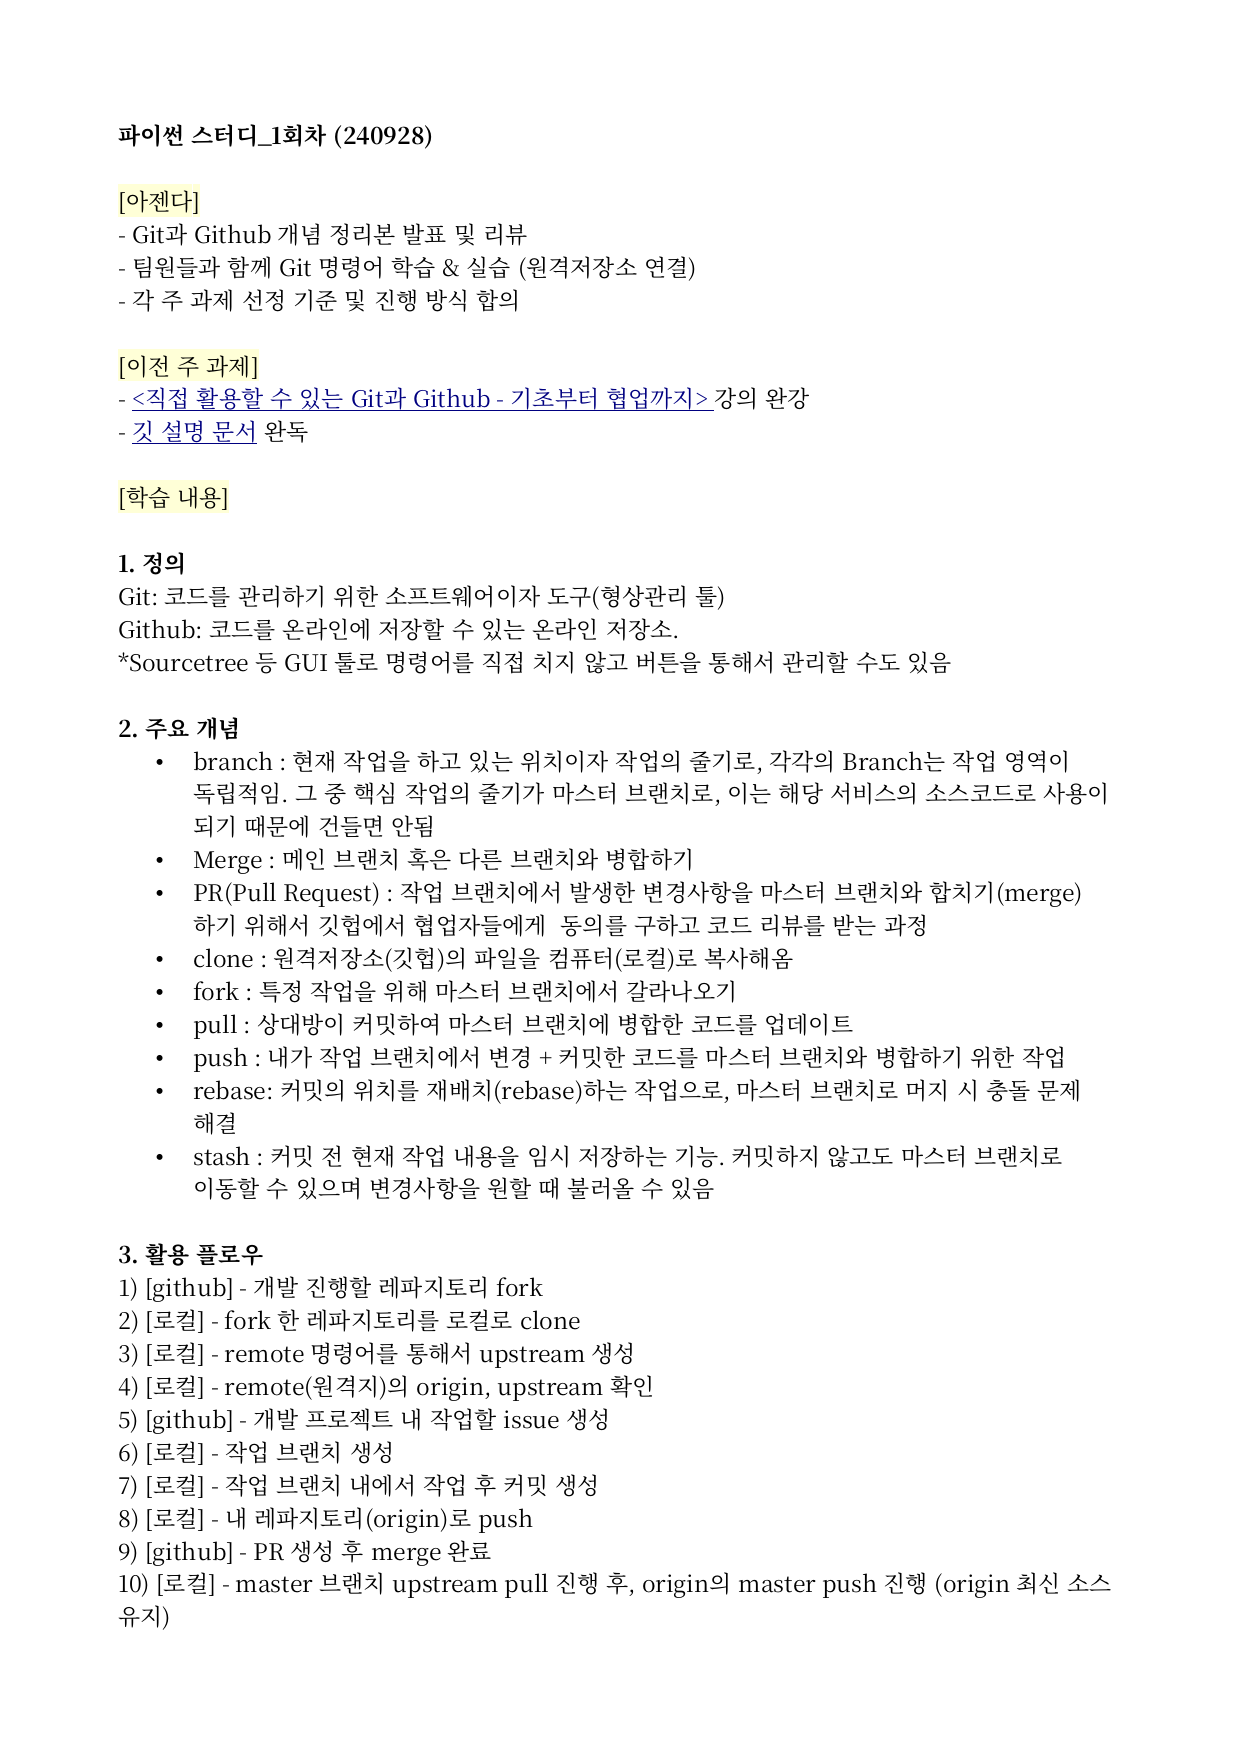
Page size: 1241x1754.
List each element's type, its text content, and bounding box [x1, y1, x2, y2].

text 파이썬 스터디_1회차 (240928) [118, 118, 1122, 151]
text - 깃 설명 문서 완독 [118, 414, 1122, 447]
text 4) [로컬] - remote(원격지)의 origin, upstream 확인 [118, 1369, 1122, 1402]
text 7) [로컬] - 작업 브랜치 내에서 작업 후 커밋 생성 [118, 1468, 1122, 1501]
list Merge : 메인 브랜치 혹은 다른 브랜치와 병합하기 [156, 842, 1122, 875]
text 2. 주요 개념 [118, 711, 1122, 743]
text Git: 코드를 관리하기 위한 소프트웨어이자 도구(형상관리 툴) [118, 579, 1122, 612]
text - 각 주 과제 선정 기준 및 진행 방식 합의 [118, 283, 1122, 316]
list stash : 커밋 전 현재 작업 내용을 임시 저장하는 기능. 커밋하지 않고도 마스터 브랜치로 이동할 수 있으며 변경사항을 원할 때 불러올 수 있음 [156, 1138, 1122, 1204]
text 1. 정의 [118, 546, 1122, 579]
list clone : 원격저장소(깃헙)의 파일을 컴퓨터(로컬)로 복사해옴 [156, 941, 1122, 974]
list PR(Pull Request) : 작업 브랜치에서 발생한 변경사항을 마스터 브랜치와 합치기(merge)하기 위해서 깃헙에서 협업자들에게 동의를 구하고 코드 리뷰를 받는 과정 [156, 875, 1122, 941]
text [아젠다] [118, 184, 1122, 217]
list fork : 특정 작업을 위해 마스터 브랜치에서 갈라나오기 [156, 974, 1122, 1007]
list pull : 상대방이 커밋하여 마스터 브랜치에 병합한 코드를 업데이트 [156, 1007, 1122, 1040]
text 1) [github] - 개발 진행할 레파지토리 fork [118, 1270, 1122, 1303]
list rebase: 커밋의 위치를 재배치(rebase)하는 작업으로, 마스터 브랜치로 머지 시 충돌 문제 해결 [156, 1073, 1122, 1138]
text 6) [로컬] - 작업 브랜치 생성 [118, 1435, 1122, 1468]
text - Git과 Github 개념 정리본 발표 및 리뷰 [118, 217, 1122, 250]
text 9) [github] - PR 생성 후 merge 완료 [118, 1533, 1122, 1566]
text 3) [로컬] - remote 명령어를 통해서 upstream 생성 [118, 1336, 1122, 1369]
text 8) [로컬] - 내 레파지토리(origin)로 push [118, 1501, 1122, 1533]
text Github: 코드를 온라인에 저장할 수 있는 온라인 저장소. [118, 612, 1122, 645]
text *Sourcetree 등 GUI 툴로 명령어를 직접 치지 않고 버튼을 통해서 관리할 수도 있음 [118, 645, 1122, 678]
text 10) [로컬] - master 브랜치 upstream pull 진행 후, origin의 master push 진행 (origin 최신 소스 유지) [118, 1566, 1122, 1632]
list branch : 현재 작업을 하고 있는 위치이자 작업의 줄기로, 각각의 Branch는 작업 영역이 독립적임. 그 중 핵심 작업의 줄기가 마스터 브랜치로, 이는 해당 서비스의 소스코드로 사용이 되기 때문에 건들면 안됨 [156, 743, 1122, 842]
text [이전 주 과제] [118, 348, 1122, 381]
text - <직접 활용할 수 있는 Git과 Github - 기초부터 협업까지> 강의 완강 [118, 381, 1122, 414]
text - 팀원들과 함께 Git 명령어 학습 & 실습 (원격저장소 연결) [118, 250, 1122, 283]
text [학습 내용] [118, 480, 1122, 513]
text 5) [github] - 개발 프로젝트 내 작업할 issue 생성 [118, 1402, 1122, 1435]
text 3. 활용 플로우 [118, 1237, 1122, 1270]
text 2) [로컬] - fork 한 레파지토리를 로컬로 clone [118, 1303, 1122, 1336]
list push : 내가 작업 브랜치에서 변경 + 커밋한 코드를 마스터 브랜치와 병합하기 위한 작업 [156, 1040, 1122, 1073]
